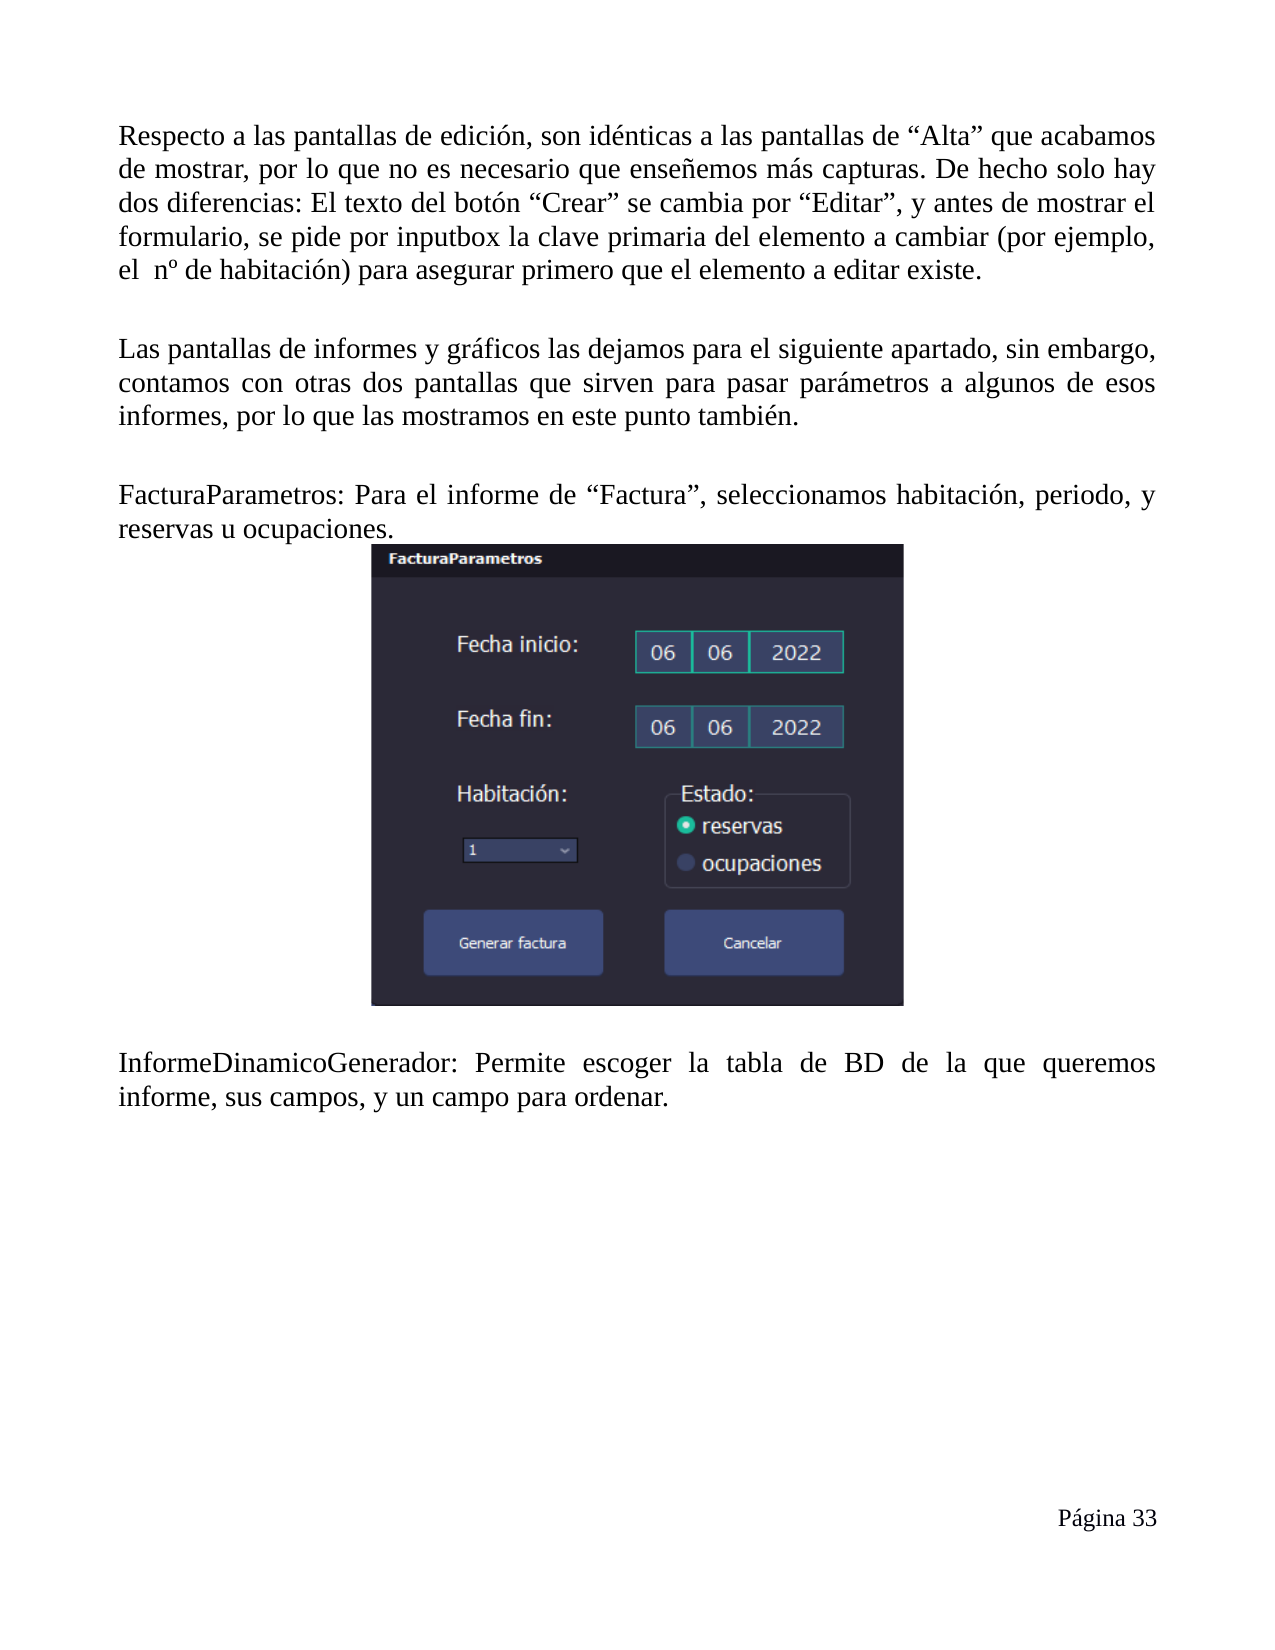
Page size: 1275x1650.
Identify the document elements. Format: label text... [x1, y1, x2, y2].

picture [371, 544, 904, 1006]
text InformeDinamicoGenerador: Permite escoger la tabla de BD de la que queremos informe, sus campos, y un campo para ordenar. [118, 1045, 1157, 1112]
text Respecto a las pantallas de edición, son idénticas a las pantallas de “Alta” que acabamos de mostrar, por lo que no es necesario que enseñemos más capturas. De hecho solo hay dos diferencias: El texto del botón “Crear” se cambia por “Editar”, y antes de mostrar el formulario, se pide por inputbox la clave primaria del elemento a cambiar (por ejemplo, el nº de habitación) para asegurar primero que el elemento a editar existe. [118, 118, 1157, 286]
text Las pantallas de informes y gráficos las dejamos para el siguiente apartado, sin embargo, contamos con otras dos pantallas que sirven para pasar parámetros a algunos de esos informes, por lo que las mostramos en este punto también. [118, 331, 1157, 432]
text FacturaParametros: Para el informe de “Factura”, seleccionamos habitación, periodo, y reservas u ocupaciones. [118, 477, 1157, 544]
